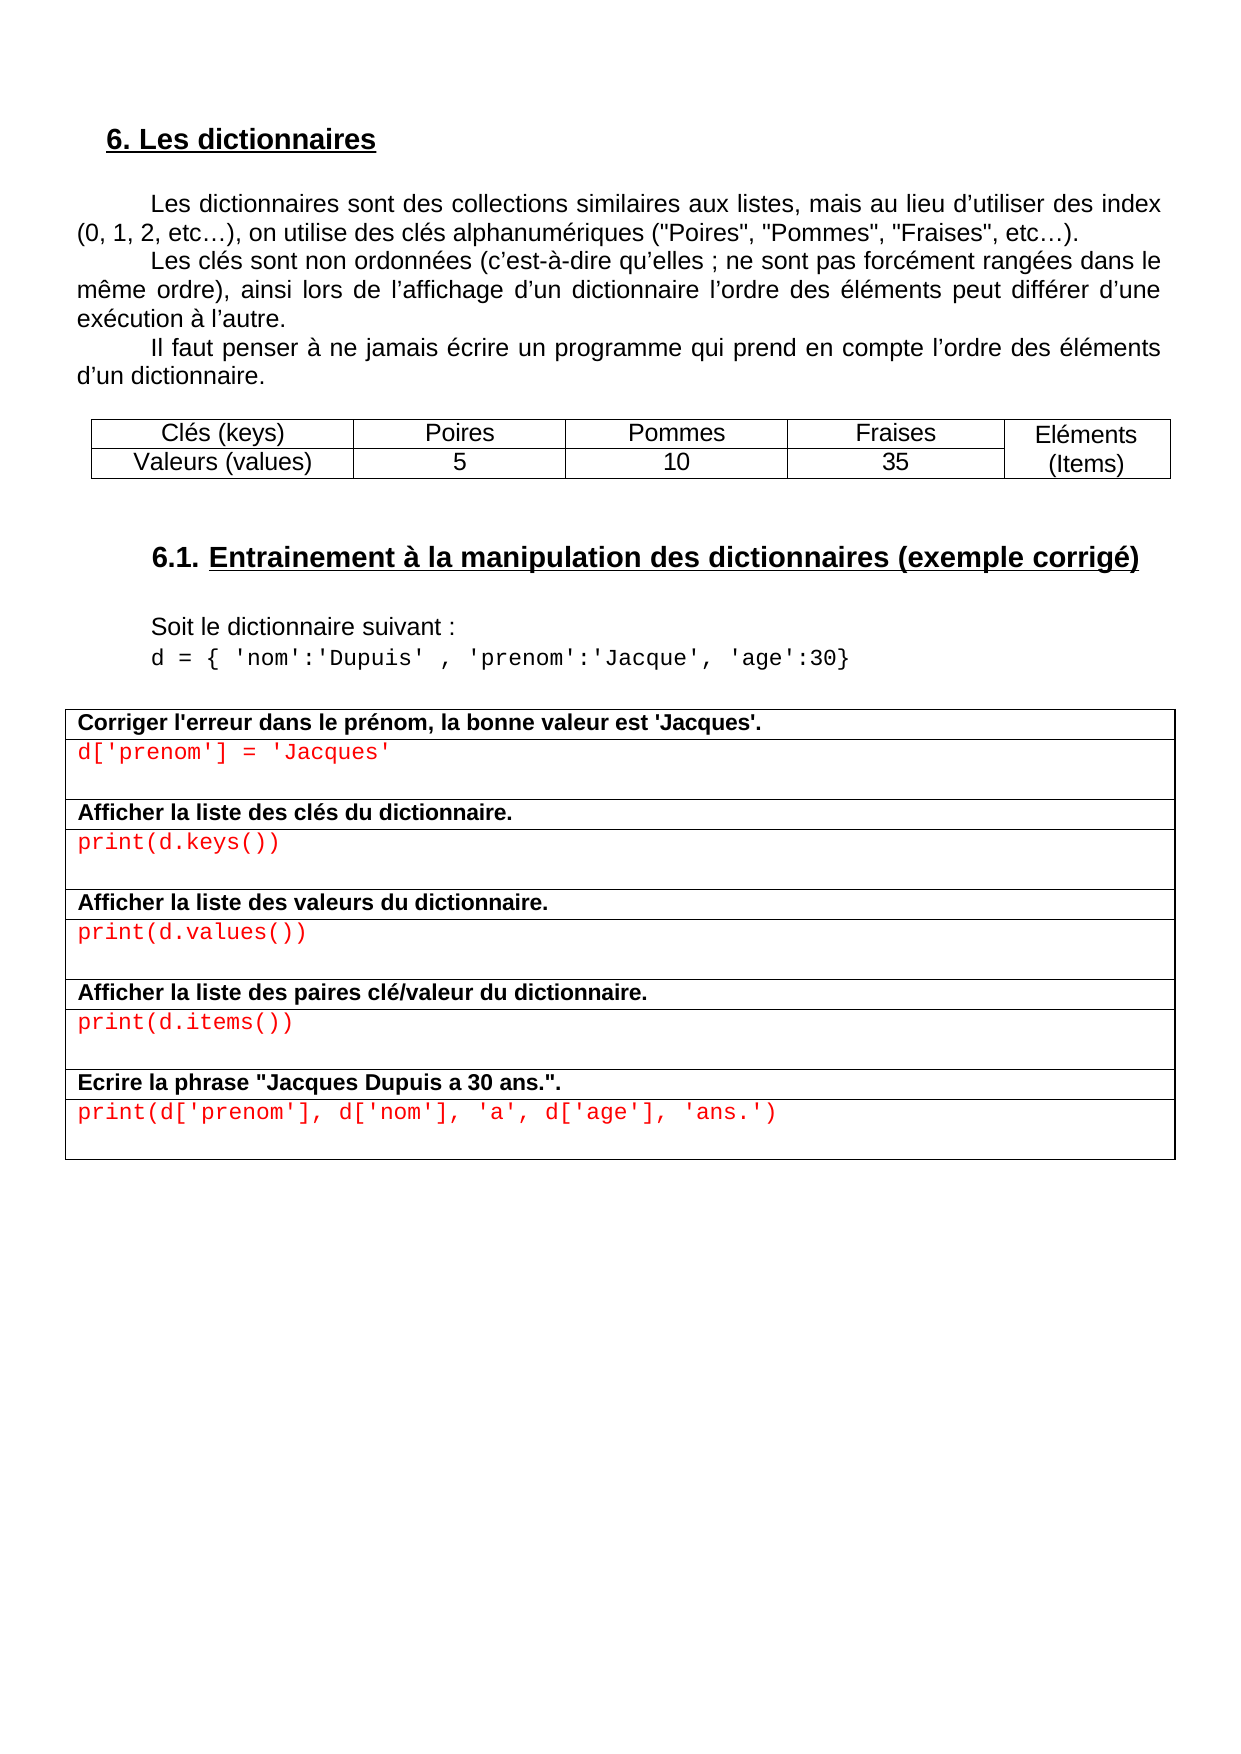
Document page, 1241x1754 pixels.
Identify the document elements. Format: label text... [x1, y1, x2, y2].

table_header Pommes [566, 420, 787, 448]
table_cell Afficher la liste des paires clé/valeur du dictionnaire. [66, 980, 1174, 1009]
table_cell 5 [354, 449, 565, 478]
table_header Fraises [788, 420, 1004, 448]
text Il faut penser à ne jamais écrire un programme qui prend en compte l’ordre des éléments d’un dictionnaire. [77, 333, 1163, 390]
table_cell Valeurs (values) [92, 449, 353, 478]
table_cell print(d.items()) [66, 1010, 1174, 1068]
table_cell Afficher la liste des clés du dictionnaire. [66, 800, 1174, 829]
table_header Corriger l'erreur dans le prénom, la bonne valeur est 'Jacques'. [66, 710, 1174, 739]
table_cell 35 [788, 449, 1004, 478]
table_cell Afficher la liste des valeurs du dictionnaire. [66, 890, 1174, 919]
text Les dictionnaires sont des collections similaires aux listes, mais au lieu d’utiliser des index (0, 1, 2, etc…), on utilise des clés alphanumériques ("Poires", "Pommes", "Fraises", etc…). [77, 189, 1163, 246]
text d = { 'nom':'Dupuis' , 'prenom':'Jacque', 'age':30} [151, 646, 1213, 672]
table_header Poires [354, 420, 565, 448]
text Soit le dictionnaire suivant : [151, 612, 1213, 641]
table_cell 10 [566, 449, 787, 478]
table_cell print(d.values()) [66, 920, 1174, 978]
subtitle Entrainement à la manipulation des dictionnaires (exemple corrigé) [152, 540, 1213, 574]
subtitle Les dictionnaires [106, 122, 1213, 156]
table_header Clés (keys) [92, 420, 353, 448]
text Les clés sont non ordonnées (c’est-à-dire qu’elles ; ne sont pas forcément rangées dans le même ordre), ainsi lors de l’affichage d’un dictionnaire l’ordre des éléments peut différer d’une exécution à l’autre. [77, 246, 1163, 333]
table_cell print(d.keys()) [66, 830, 1174, 888]
table_cell Ecrire la phrase "Jacques Dupuis a 30 ans.". [66, 1070, 1174, 1099]
table_cell print(d['prenom'], d['nom'], 'a', d['age'], 'ans.') [66, 1100, 1174, 1158]
table_cell d['prenom'] = 'Jacques' [66, 740, 1174, 798]
table_header Eléments (Items) [1005, 420, 1170, 478]
